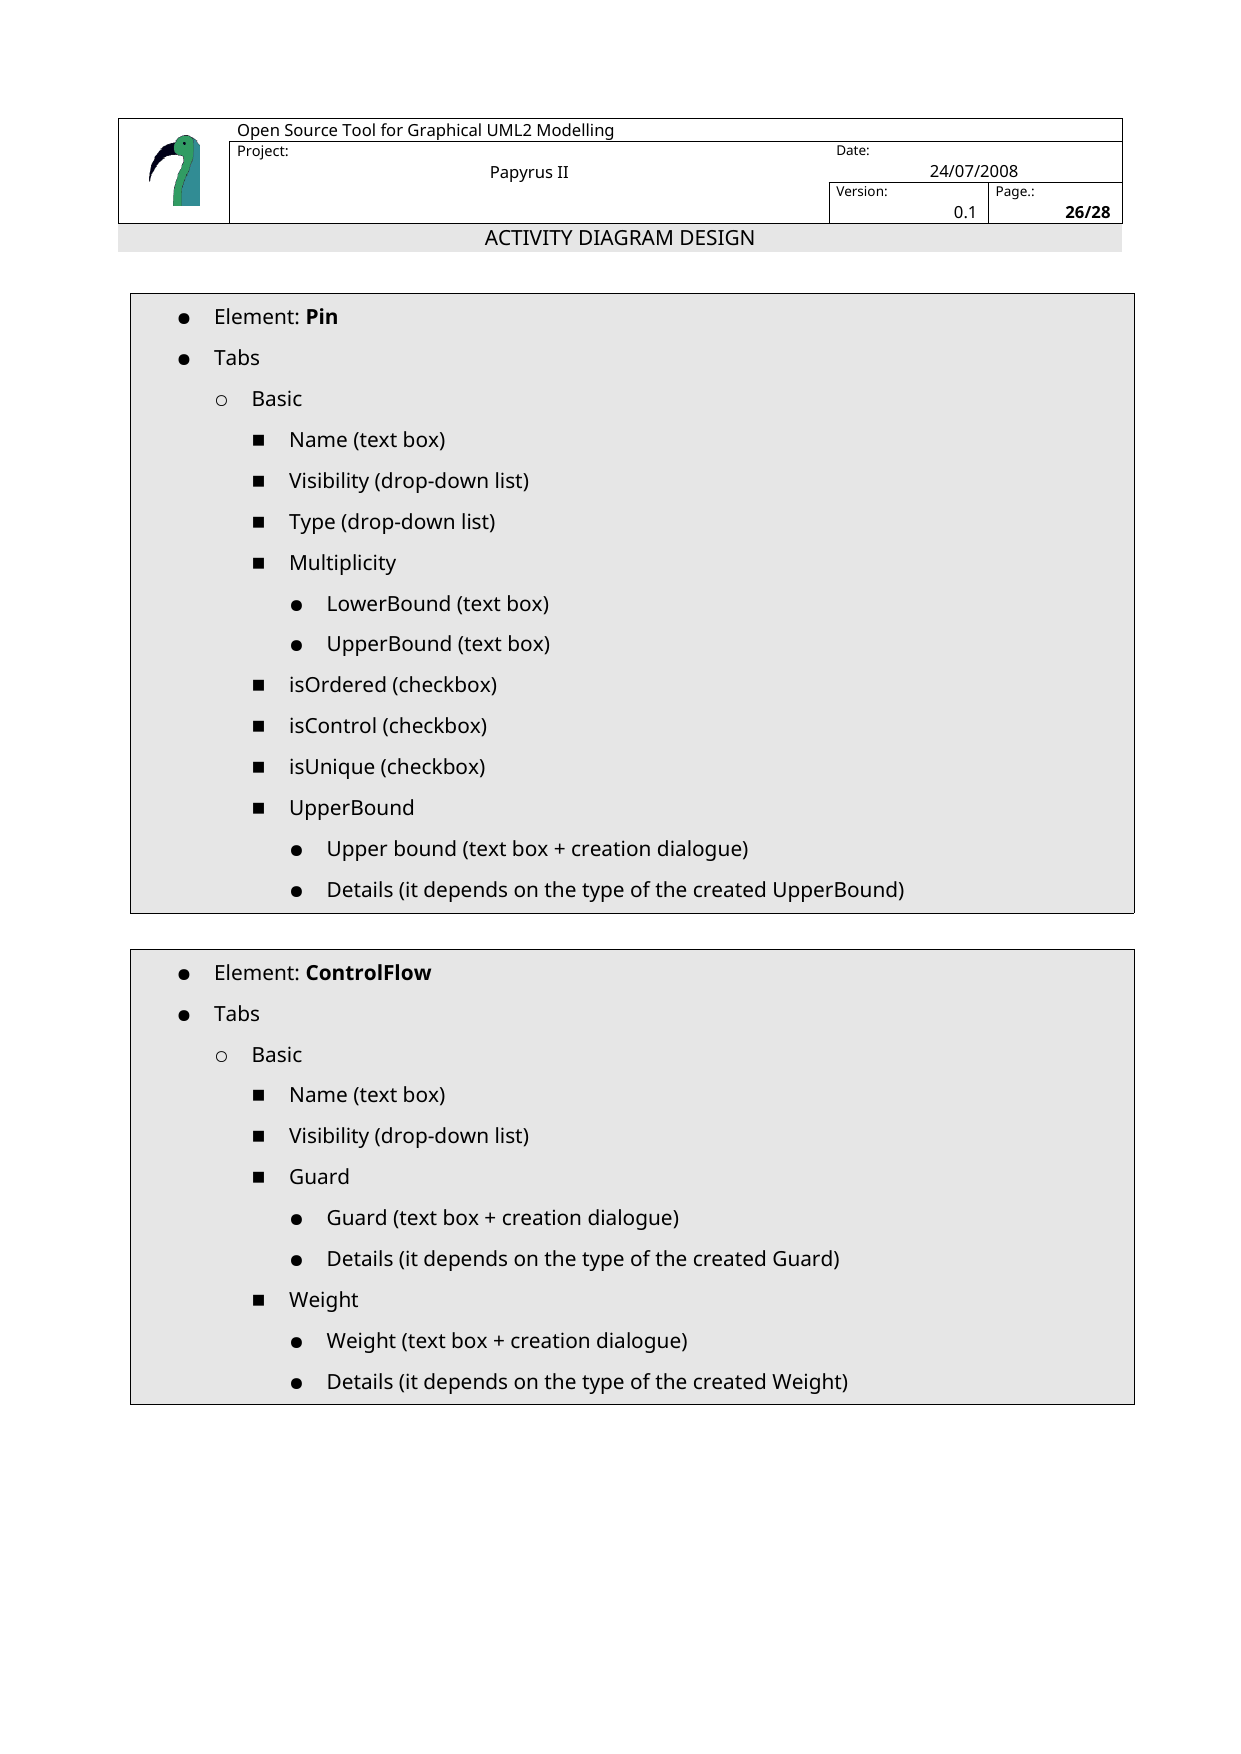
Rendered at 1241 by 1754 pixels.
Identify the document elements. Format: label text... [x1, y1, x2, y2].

list Type (drop-down list) [251, 507, 1125, 535]
list Basic [214, 384, 1125, 412]
list isUnique (checkbox) [251, 752, 1125, 781]
list isControl (checkbox) [251, 711, 1125, 740]
list Name (text box) [251, 425, 1125, 453]
list Upper bound (text box + creation dialogue) [289, 834, 1125, 863]
list UpperBound (text box) [289, 629, 1125, 658]
list LowerBound (text box) [289, 589, 1125, 617]
list Details (it depends on the type of the created Guard) [289, 1244, 1125, 1273]
list Details (it depends on the type of the created UpperBound) [289, 875, 1125, 904]
list Guard [251, 1162, 1125, 1191]
list Multiplicity [251, 548, 1125, 576]
list Guard (text box + creation dialogue) [289, 1203, 1125, 1232]
list Element: ControlFlow [176, 958, 1125, 986]
list Basic [214, 1040, 1125, 1068]
list Element: Pin [176, 302, 1125, 331]
list Weight (text box + creation dialogue) [289, 1326, 1125, 1355]
list Name (text box) [251, 1081, 1125, 1109]
list Visibility (drop-down list) [251, 466, 1125, 494]
list Weight [251, 1285, 1125, 1314]
list Tabs [176, 999, 1125, 1027]
list Visibility (drop-down list) [251, 1122, 1125, 1150]
list UpperBound [251, 793, 1125, 822]
list Details (it depends on the type of the created Weight) [289, 1367, 1125, 1396]
list isOrdered (checkbox) [251, 671, 1125, 699]
picture [147, 133, 201, 209]
list Tabs [176, 343, 1125, 371]
